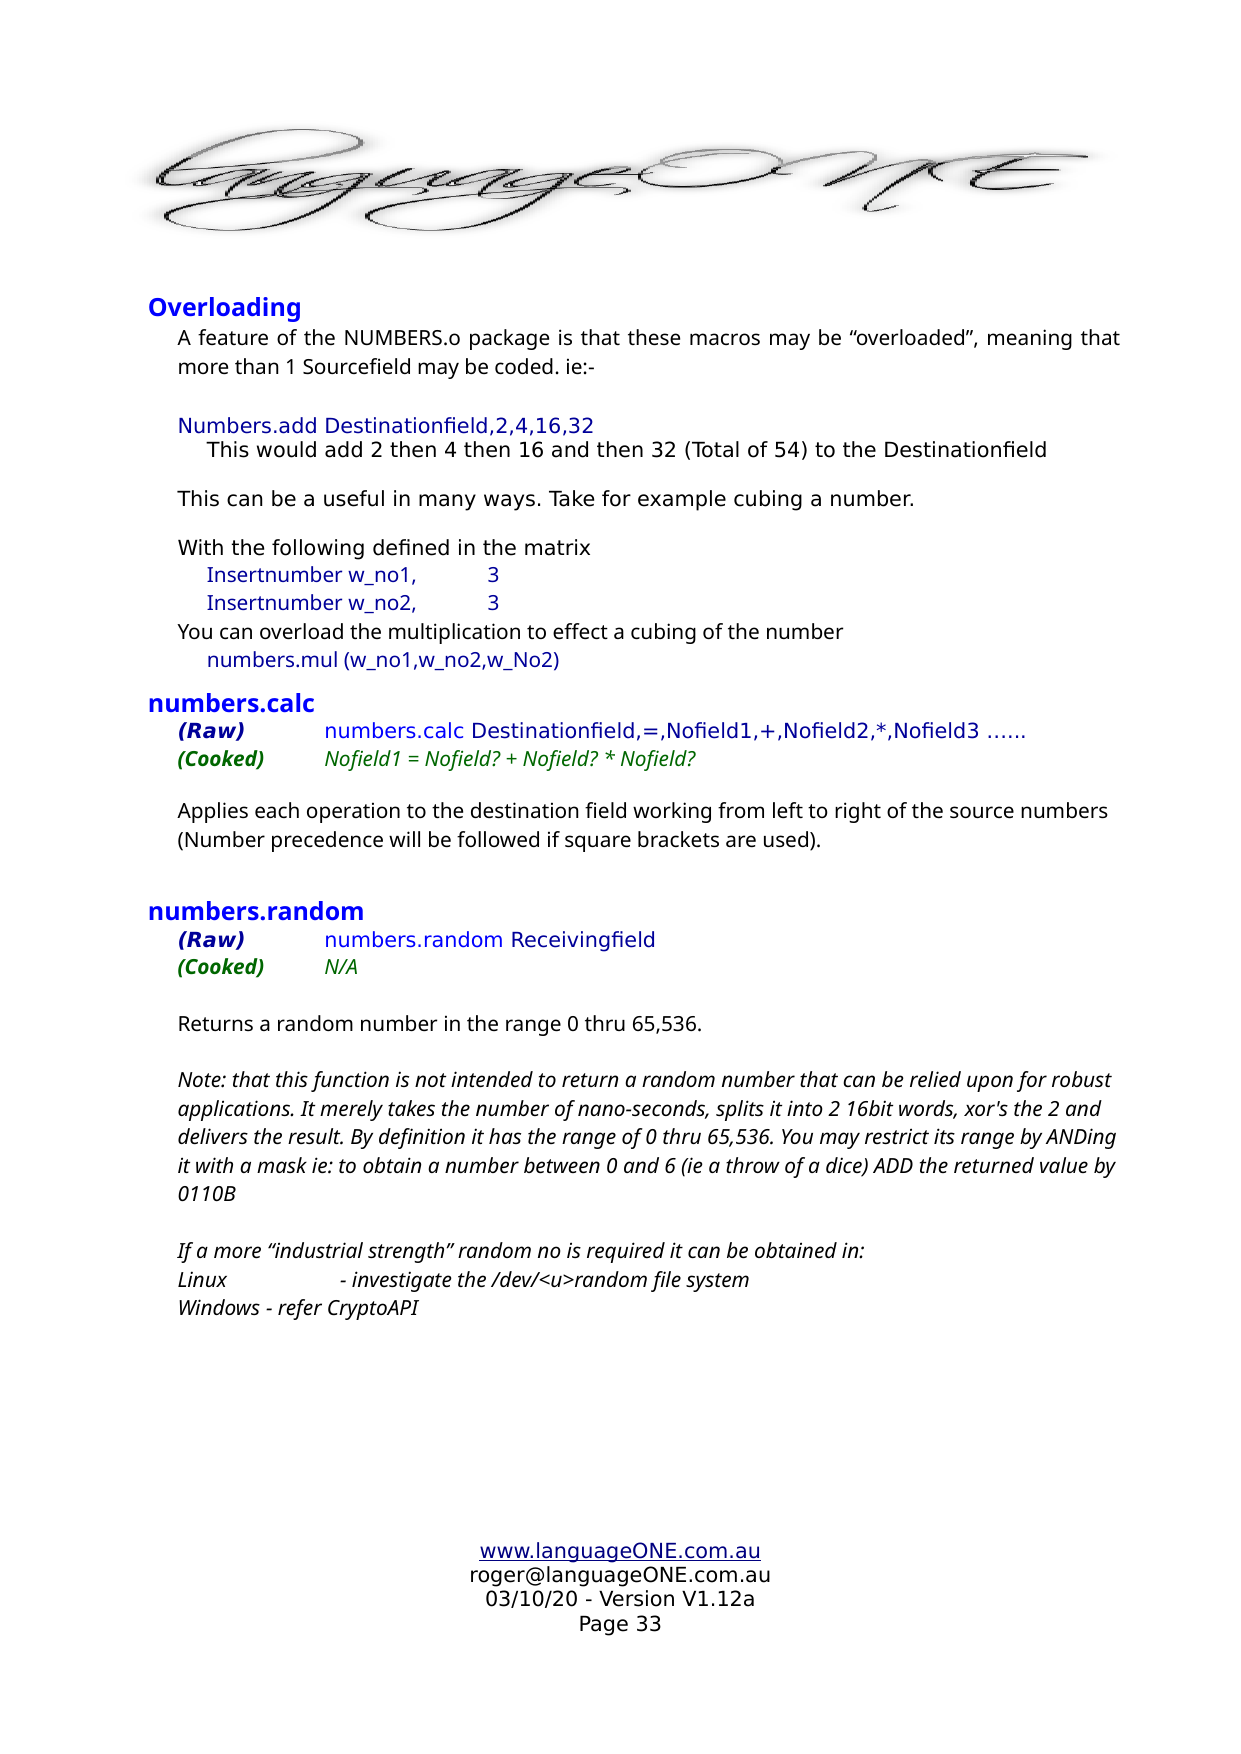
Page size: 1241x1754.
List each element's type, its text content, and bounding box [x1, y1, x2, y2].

text (Raw) numbers.calc Destinationfield,=,Nofield1,+,Nofield2,*,Nofield3 …... [177, 719, 1122, 744]
subtitle Overloading [148, 289, 1122, 323]
subtitle numbers.calc [148, 685, 1122, 719]
text Returns a random number in the range 0 thru 65,536. [177, 1009, 1122, 1037]
picture [125, 120, 1118, 239]
text Insertnumber w_no1, 3 [207, 560, 1122, 588]
text (Raw) numbers.random Receivingfield [177, 928, 1122, 952]
text Windows - refer CryptoAPI [177, 1293, 1122, 1322]
text Note: that this function is not intended to return a random number that can be relied upon for robust applications. It merely takes the number of nano-seconds, splits it into 2 16bit words, xor's the 2 and delivers the result. By definition it has the range of 0 thru 65,536. You may restrict its range by ANDing it with a mask ie: to obtain a number between 0 and 6 (ie a throw of a dice) ADD the returned value by 0110B [177, 1066, 1122, 1208]
text (Cooked) N/A [177, 952, 1122, 980]
text This would add 2 then 4 then 16 and then 32 (Total of 54) to the Destinationfield [207, 438, 1122, 463]
text A feature of the NUMBERS.o package is that these macros may be “overloaded”, meaning that more than 1 Sourcefield may be coded. ie:- [177, 323, 1122, 380]
text This can be a useful in many ways. Take for example cubing a number. [177, 487, 1122, 511]
text Applies each operation to the destination field working from left to right of the source numbers (Number precedence will be followed if square brackets are used). [177, 796, 1122, 853]
text If a more “industrial strength” random no is required it can be obtained in: [177, 1236, 1122, 1265]
text You can overload the multiplication to effect a cubing of the number [177, 617, 1122, 645]
text numbers.mul (w_no1,w_no2,w_No2) [207, 645, 1122, 674]
text With the following defined in the matrix [177, 536, 1122, 560]
text Numbers.add Destinationfield,2,4,16,32 [177, 414, 1122, 438]
subtitle numbers.random [148, 893, 1122, 928]
text Linux - investigate the /dev/<u>random file system [177, 1265, 1122, 1293]
text (Cooked) Nofield1 = Nofield? + Nofield? * Nofield? [177, 744, 1122, 772]
text Insertnumber w_no2, 3 [207, 588, 1122, 617]
